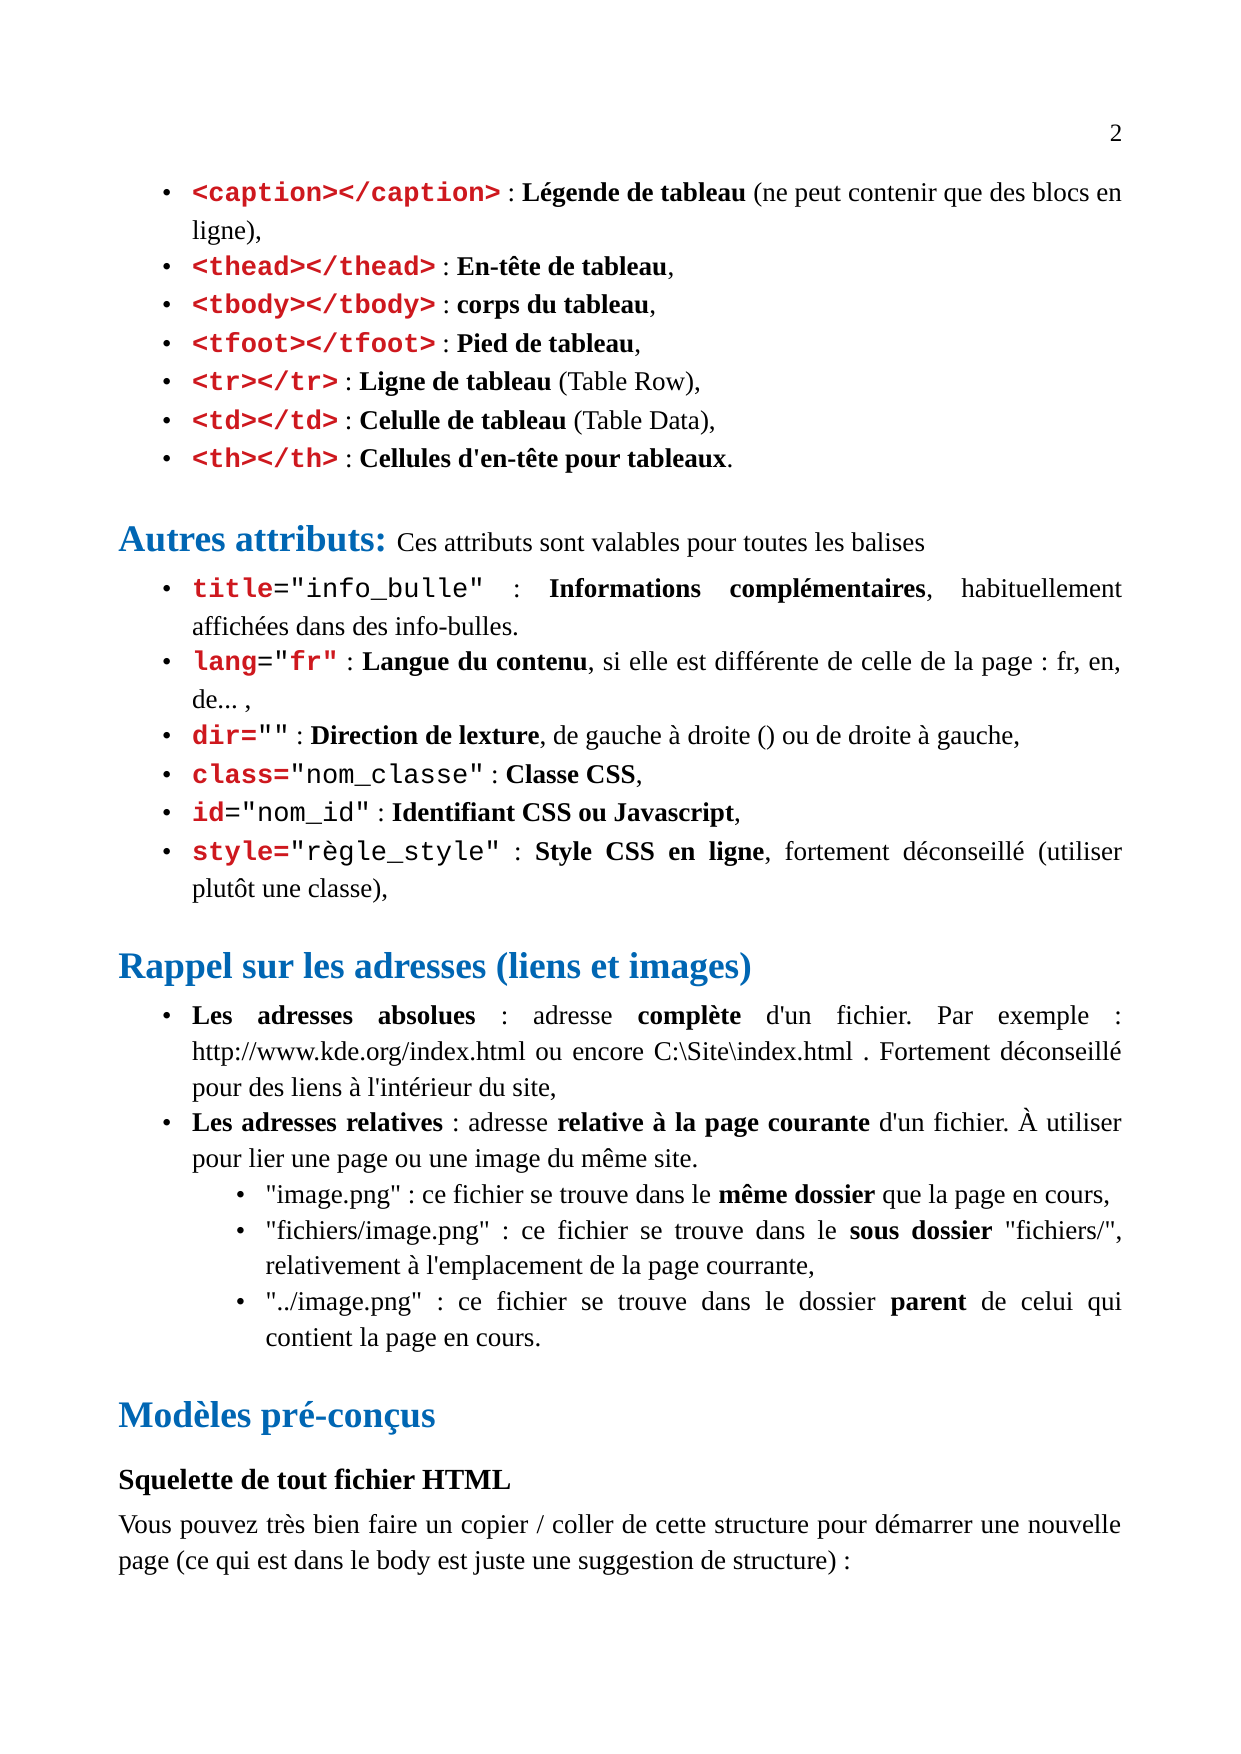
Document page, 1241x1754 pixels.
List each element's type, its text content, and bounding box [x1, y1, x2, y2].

list class="nom_classe" : Classe CSS, [162, 758, 1122, 791]
list lang="fr" : Langue du contenu, si elle est différente de celle de la page : fr, en, de... , [162, 646, 1122, 715]
subtitle Modèles pré-conçus [118, 1392, 1122, 1435]
list style="règle_style" : Style CSS en ligne, fortement déconseillé (utiliser plutôt une classe), [162, 834, 1122, 904]
list <caption></caption> : Légende de tableau (ne peut contenir que des blocs en ligne), [162, 176, 1122, 246]
list <thead></thead> : En-tête de tableau, [162, 250, 1122, 283]
list <tfoot></tfoot> : Pied de tableau, [162, 327, 1122, 360]
list id="nom_id" : Identifiant CSS ou Javascript, [162, 796, 1122, 829]
list dir="" : Direction de lexture, de gauche à droite () ou de droite à gauche, [162, 719, 1122, 753]
subtitle Rappel sur les adresses (liens et images) [118, 944, 1122, 987]
list Les adresses absolues : adresse complète d'un fichier. Par exemple : http://www.kde.org/index.html ou encore C:\Site\index.html . Fortement déconseillé pour des liens à l'intérieur du site, [162, 999, 1122, 1102]
list "fichiers/image.png" : ce fichier se trouve dans le sous dossier "fichiers/", relativement à l'emplacement de la page courrante, [236, 1214, 1122, 1281]
text Vous pouvez très bien faire un copier / coller de cette structure pour démarrer une nouvelle page (ce qui est dans le body est juste une suggestion de structure) : [118, 1508, 1122, 1575]
list Les adresses relatives : adresse relative à la page courante d'un fichier. À utiliser pour lier une page ou une image du même site. [162, 1107, 1122, 1173]
list "../image.png" : ce fichier se trouve dans le dossier parent de celui qui contient la page en cours. [236, 1285, 1122, 1352]
subtitle Autres attributs: Ces attributs sont valables pour toutes les balises [118, 516, 1122, 559]
list <td></td> : Celulle de tableau (Table Data), [162, 404, 1122, 437]
list <th></th> : Cellules d'en-tête pour tableaux. [162, 442, 1122, 476]
list <tr></tr> : Ligne de tableau (Table Row), [162, 365, 1122, 399]
list "image.png" : ce fichier se trouve dans le même dossier que la page en cours, [236, 1178, 1122, 1209]
list <tbody></tbody> : corps du tableau, [162, 288, 1122, 322]
list title="info_bulle" : Informations complémentaires, habituellement affichées dans des info-bulles. [162, 572, 1122, 641]
subtitle Squelette de tout fichier HTML [118, 1462, 1122, 1496]
